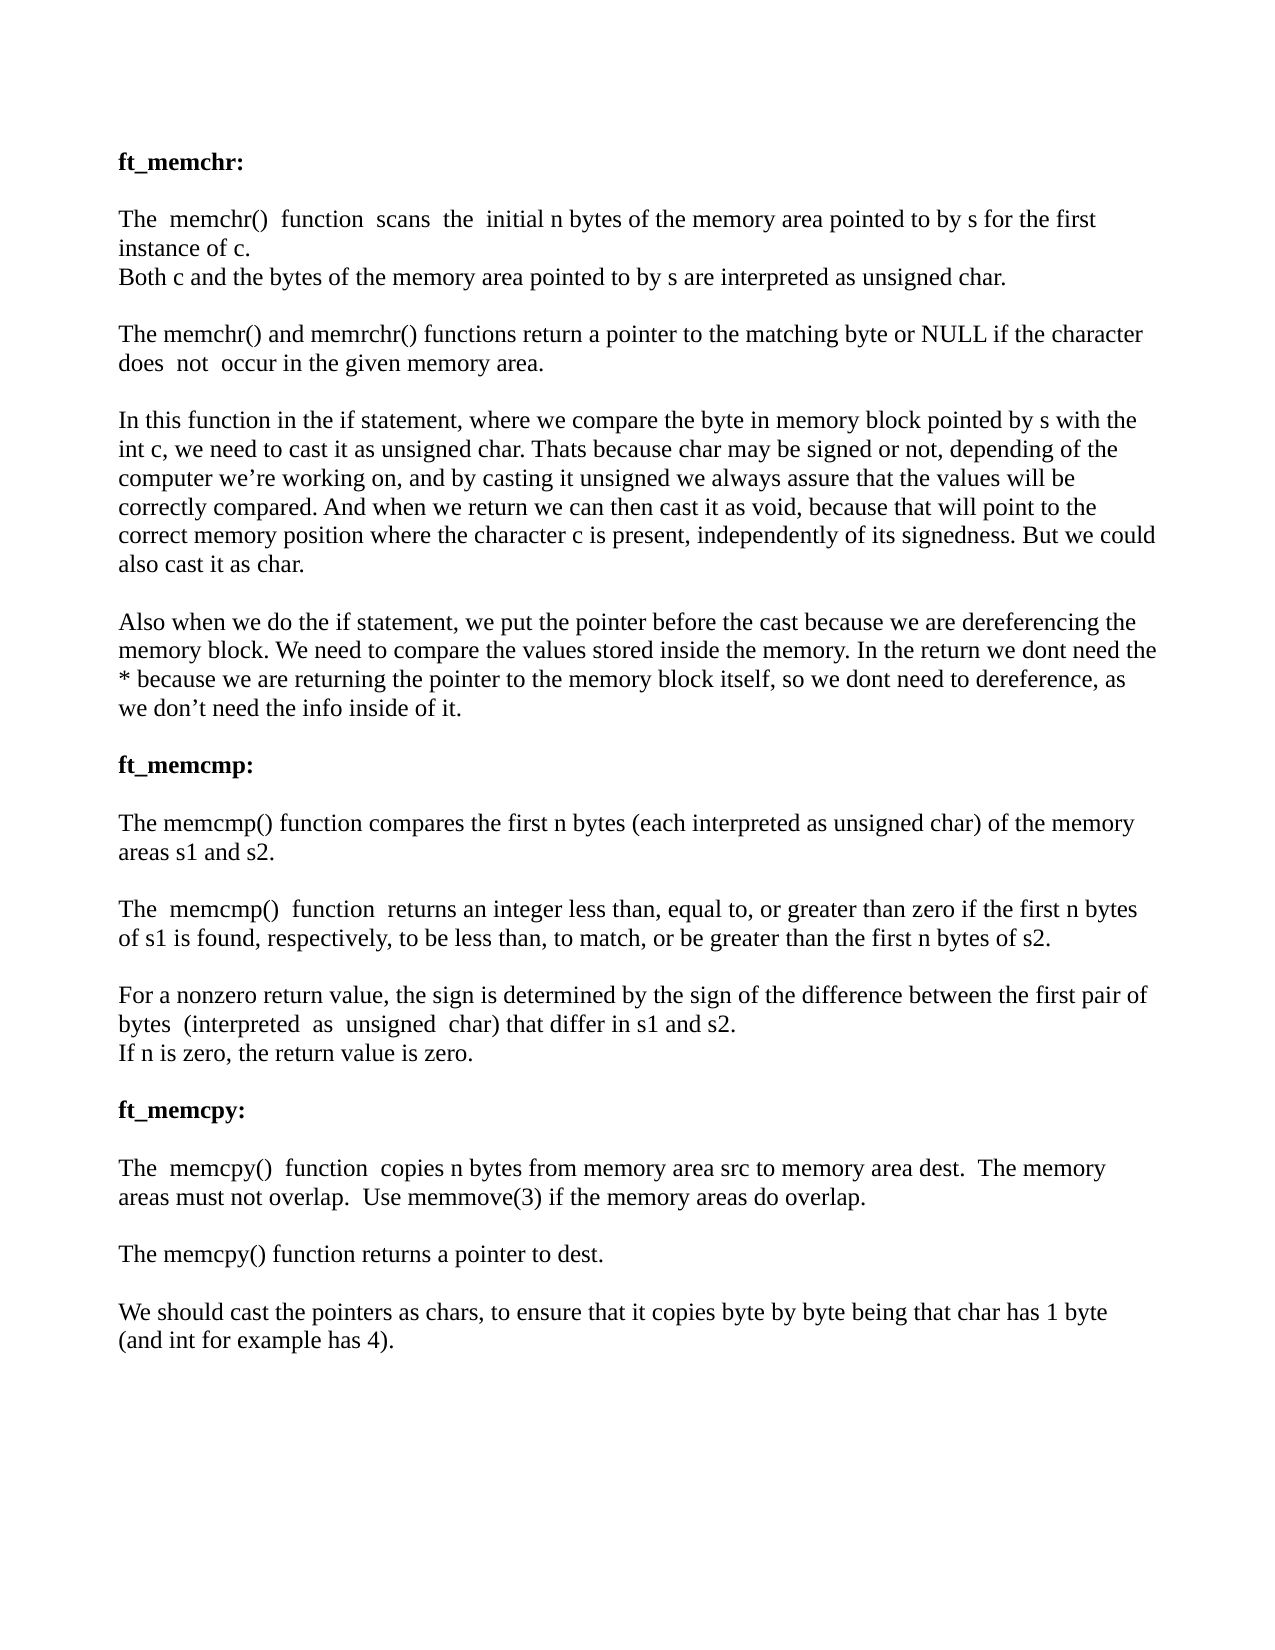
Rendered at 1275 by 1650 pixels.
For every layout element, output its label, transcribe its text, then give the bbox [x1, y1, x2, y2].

text ft_memcpy: [118, 1096, 1157, 1124]
text The memcpy() function returns a pointer to dest. We should cast the pointers as chars, to ensure that it copies byte by byte being that char has 1 byte (and int for example has 4). [118, 1239, 1157, 1354]
text The memcmp() function compares the first n bytes (each interpreted as unsigned char) of the memory areas s1 and s2. [118, 808, 1157, 866]
text ft_memcmp: [118, 751, 1157, 779]
text The memchr() function scans the initial n bytes of the memory area pointed to by s for the first instance of c. [118, 204, 1157, 262]
text The memcpy() function copies n bytes from memory area src to memory area dest. The memory areas must not overlap. Use memmove(3) if the memory areas do overlap. [118, 1153, 1157, 1211]
text ft_memchr: [118, 147, 1157, 176]
text If n is zero, the return value is zero. [118, 1038, 1157, 1067]
text Also when we do the if statement, we put the pointer before the cast because we are dereferencing the memory block. We need to compare the values stored inside the memory. In the return we dont need the * because we are returning the pointer to the memory block itself, so we dont need to dereference, as we don’t need the info inside of it. [118, 607, 1157, 722]
text For a nonzero return value, the sign is determined by the sign of the difference between the first pair of bytes (interpreted as unsigned char) that differ in s1 and s2. [118, 981, 1157, 1038]
text The memcmp() function returns an integer less than, equal to, or greater than zero if the first n bytes of s1 is found, respectively, to be less than, to match, or be greater than the first n bytes of s2. [118, 894, 1157, 952]
text The memchr() and memrchr() functions return a pointer to the matching byte or NULL if the character does not occur in the given memory area. In this function in the if statement, where we compare the byte in memory block pointed by s with the int c, we need to cast it as unsigned char. Thats because char may be signed or not, depending of the computer we’re working on, and by casting it unsigned we always assure that the values will be correctly compared. And when we return we can then cast it as void, because that will point to the correct memory position where the character c is present, independently of its signedness. But we could also cast it as char. [118, 319, 1157, 578]
text Both c and the bytes of the memory area pointed to by s are interpreted as unsigned char. [118, 262, 1157, 291]
